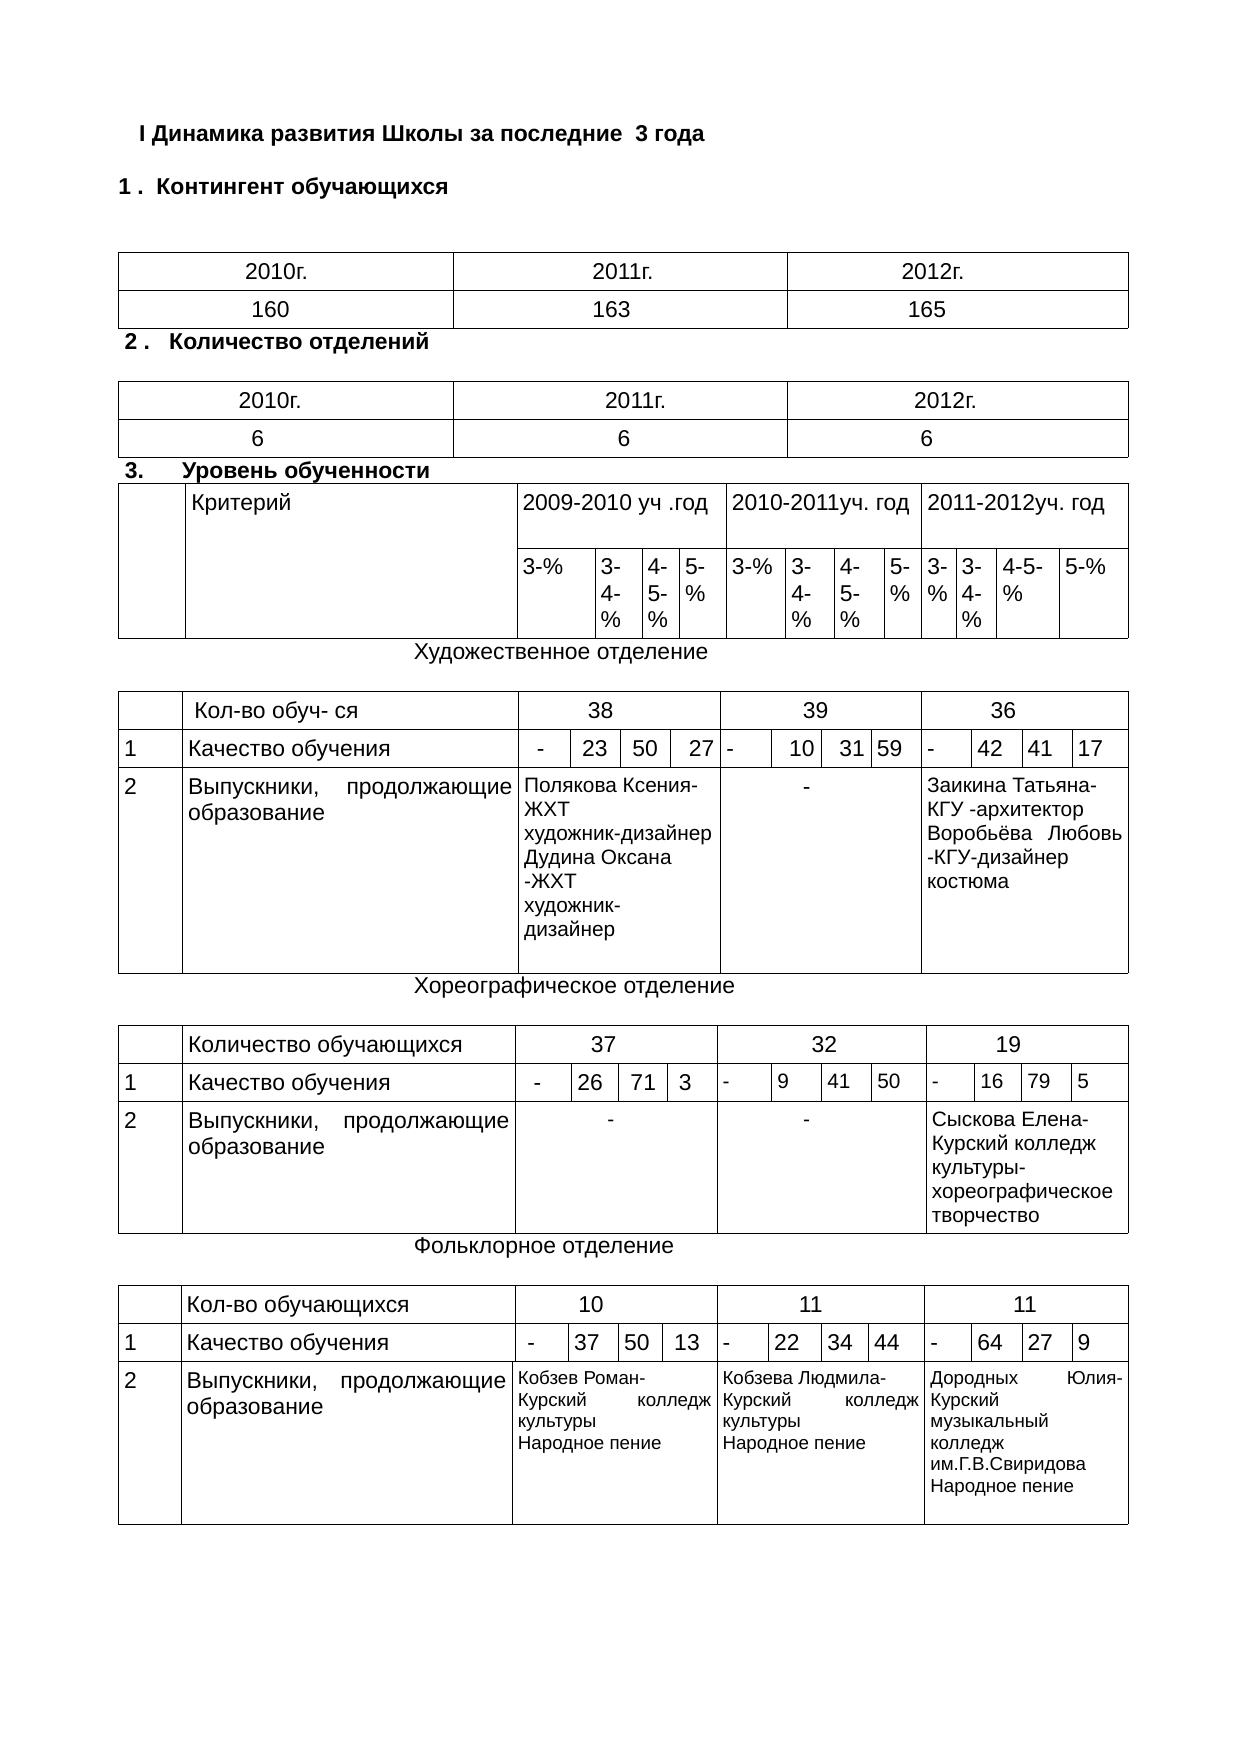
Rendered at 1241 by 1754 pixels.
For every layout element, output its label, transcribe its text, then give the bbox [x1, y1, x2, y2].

table_header 38 [519, 692, 720, 729]
table_cell Качество обучения [183, 1064, 515, 1101]
table_cell 50 [621, 730, 670, 767]
table_cell 3-4-% [957, 549, 996, 638]
table_header 2009-2010 уч .год [518, 484, 726, 547]
table_cell Заикина Татьяна- КГУ -архитектор Воробьёва Любовь -КГУ-дизайнер костюма [922, 768, 1128, 972]
table_cell 9 [1073, 1324, 1128, 1361]
table_header 2011г. [454, 253, 787, 290]
table_header 32 [718, 1026, 926, 1063]
table_header 2012г. [788, 382, 1128, 419]
table_cell 3 [668, 1064, 717, 1101]
table_cell 165 [788, 291, 1128, 328]
table_cell Выпускники, продолжающие образование [183, 768, 518, 972]
table_cell - [925, 1324, 971, 1361]
text 2 . Количество отделений [118, 329, 1122, 381]
table_cell 27 [671, 730, 720, 767]
text Художественное отделение [118, 639, 1122, 691]
table_cell 5-% [885, 549, 921, 638]
text I Динамика развития Школы за последние 3 года [118, 118, 1122, 147]
table_cell 3-% [727, 549, 785, 638]
table_cell 23 [571, 730, 620, 767]
table_cell 16 [975, 1064, 1021, 1101]
table_cell 2 [119, 768, 182, 972]
table_header 19 [927, 1026, 1128, 1063]
table_cell 50 [619, 1324, 662, 1361]
text 3. Уровень обученности [118, 458, 1122, 483]
table_cell 59 [872, 730, 921, 767]
table_header [119, 1026, 182, 1063]
table_cell - [519, 730, 570, 767]
table_header 2012г. [788, 253, 1128, 290]
table_cell 27 [1023, 1324, 1072, 1361]
table_cell 1 [119, 1324, 181, 1361]
table_cell Выпускники, продолжающие образование [183, 1102, 515, 1232]
table_cell - [721, 768, 921, 972]
table_cell 3-% [922, 549, 956, 638]
table_cell - [718, 1324, 768, 1361]
table_cell Сыскова Елена-Курский колледж культуры-хореографическое творчество [927, 1102, 1128, 1232]
table_cell 71 [619, 1064, 667, 1101]
text Хореографическое отделение [118, 974, 1122, 1025]
table_cell 163 [454, 291, 787, 328]
table_cell 44 [869, 1324, 924, 1361]
table_cell 22 [769, 1324, 821, 1361]
table_header 2010г. [119, 253, 453, 290]
table_cell 6 [119, 420, 453, 457]
table_cell 6 [454, 420, 787, 457]
table_cell 64 [972, 1324, 1022, 1361]
table_cell 1 [119, 1064, 182, 1101]
table_cell - [718, 1064, 771, 1101]
text Фольклорное отделение [118, 1234, 1122, 1285]
table_cell 4-5-% [997, 549, 1059, 638]
table_cell - [922, 730, 971, 767]
table_cell 4-5-% [835, 549, 884, 638]
table_cell 79 [1022, 1064, 1071, 1101]
table_cell 6 [788, 420, 1128, 457]
table_cell Дородных Юлия-Курский музыкальный колледж им.Г.В.Свиридова Народное пение [925, 1362, 1128, 1523]
table_header 2010г. [119, 382, 453, 419]
table_cell 50 [872, 1064, 926, 1101]
table_header 2011-2012уч. год [922, 484, 1128, 547]
table_cell Качество обучения [182, 1324, 515, 1361]
table_cell Полякова Ксения- ЖХТ художник-дизайнер Дудина Оксана -ЖХТ художник- дизайнер [519, 768, 720, 972]
table_cell Кобзев Роман- Курский колледж культуры Народное пение [513, 1362, 717, 1523]
table_cell 160 [119, 291, 453, 328]
table_cell 41 [822, 1064, 871, 1101]
table_cell 4-5-% [643, 549, 679, 638]
table_cell 10 [772, 730, 821, 767]
table_cell 26 [572, 1064, 618, 1101]
table_header 2011г. [454, 382, 787, 419]
table_cell - [718, 1102, 926, 1232]
table_header 11 [718, 1286, 924, 1323]
table_header [119, 484, 185, 638]
table_cell 3-% [518, 549, 595, 638]
table_cell 5-% [1060, 549, 1128, 638]
table_cell 31 [822, 730, 871, 767]
table_cell 17 [1073, 730, 1128, 767]
table_header 36 [922, 692, 1128, 729]
table_cell - [721, 730, 771, 767]
table_cell Кобзева Людмила- Курский колледж культуры Народное пение [718, 1362, 924, 1523]
table_header Количество обучающихся [183, 1026, 515, 1063]
table_cell 34 [822, 1324, 868, 1361]
table_cell Качество обучения [183, 730, 518, 767]
table_cell 2 [119, 1362, 181, 1523]
table_header Кол-во обучающихся [182, 1286, 515, 1323]
table_header [119, 692, 182, 729]
text 1 . Контингент обучающихся [118, 173, 1122, 252]
table_header Кол-во обуч- ся [183, 692, 518, 729]
table_header 10 [516, 1286, 717, 1323]
table_header Критерий [186, 484, 517, 638]
table_cell 5-% [680, 549, 726, 638]
table_cell 1 [119, 730, 182, 767]
table_cell 3-4-% [596, 549, 642, 638]
table_cell 3-4-% [786, 549, 834, 638]
table_cell - [516, 1324, 568, 1361]
table_header [119, 1286, 181, 1323]
table_cell 9 [772, 1064, 821, 1101]
table_cell 13 [663, 1324, 717, 1361]
table_header 37 [516, 1026, 717, 1063]
table_cell 42 [972, 730, 1022, 767]
table_cell - [927, 1064, 974, 1101]
table_header 2010-2011уч. год [727, 484, 921, 547]
table_header 39 [721, 692, 921, 729]
table_cell 41 [1023, 730, 1072, 767]
table_cell 2 [119, 1102, 182, 1232]
table_cell - [516, 1064, 571, 1101]
table_cell 37 [569, 1324, 618, 1361]
table_cell - [516, 1102, 717, 1232]
table_cell 5 [1072, 1064, 1128, 1101]
table_cell Выпускники, продолжающие образование [182, 1362, 512, 1523]
table_header 11 [925, 1286, 1128, 1323]
